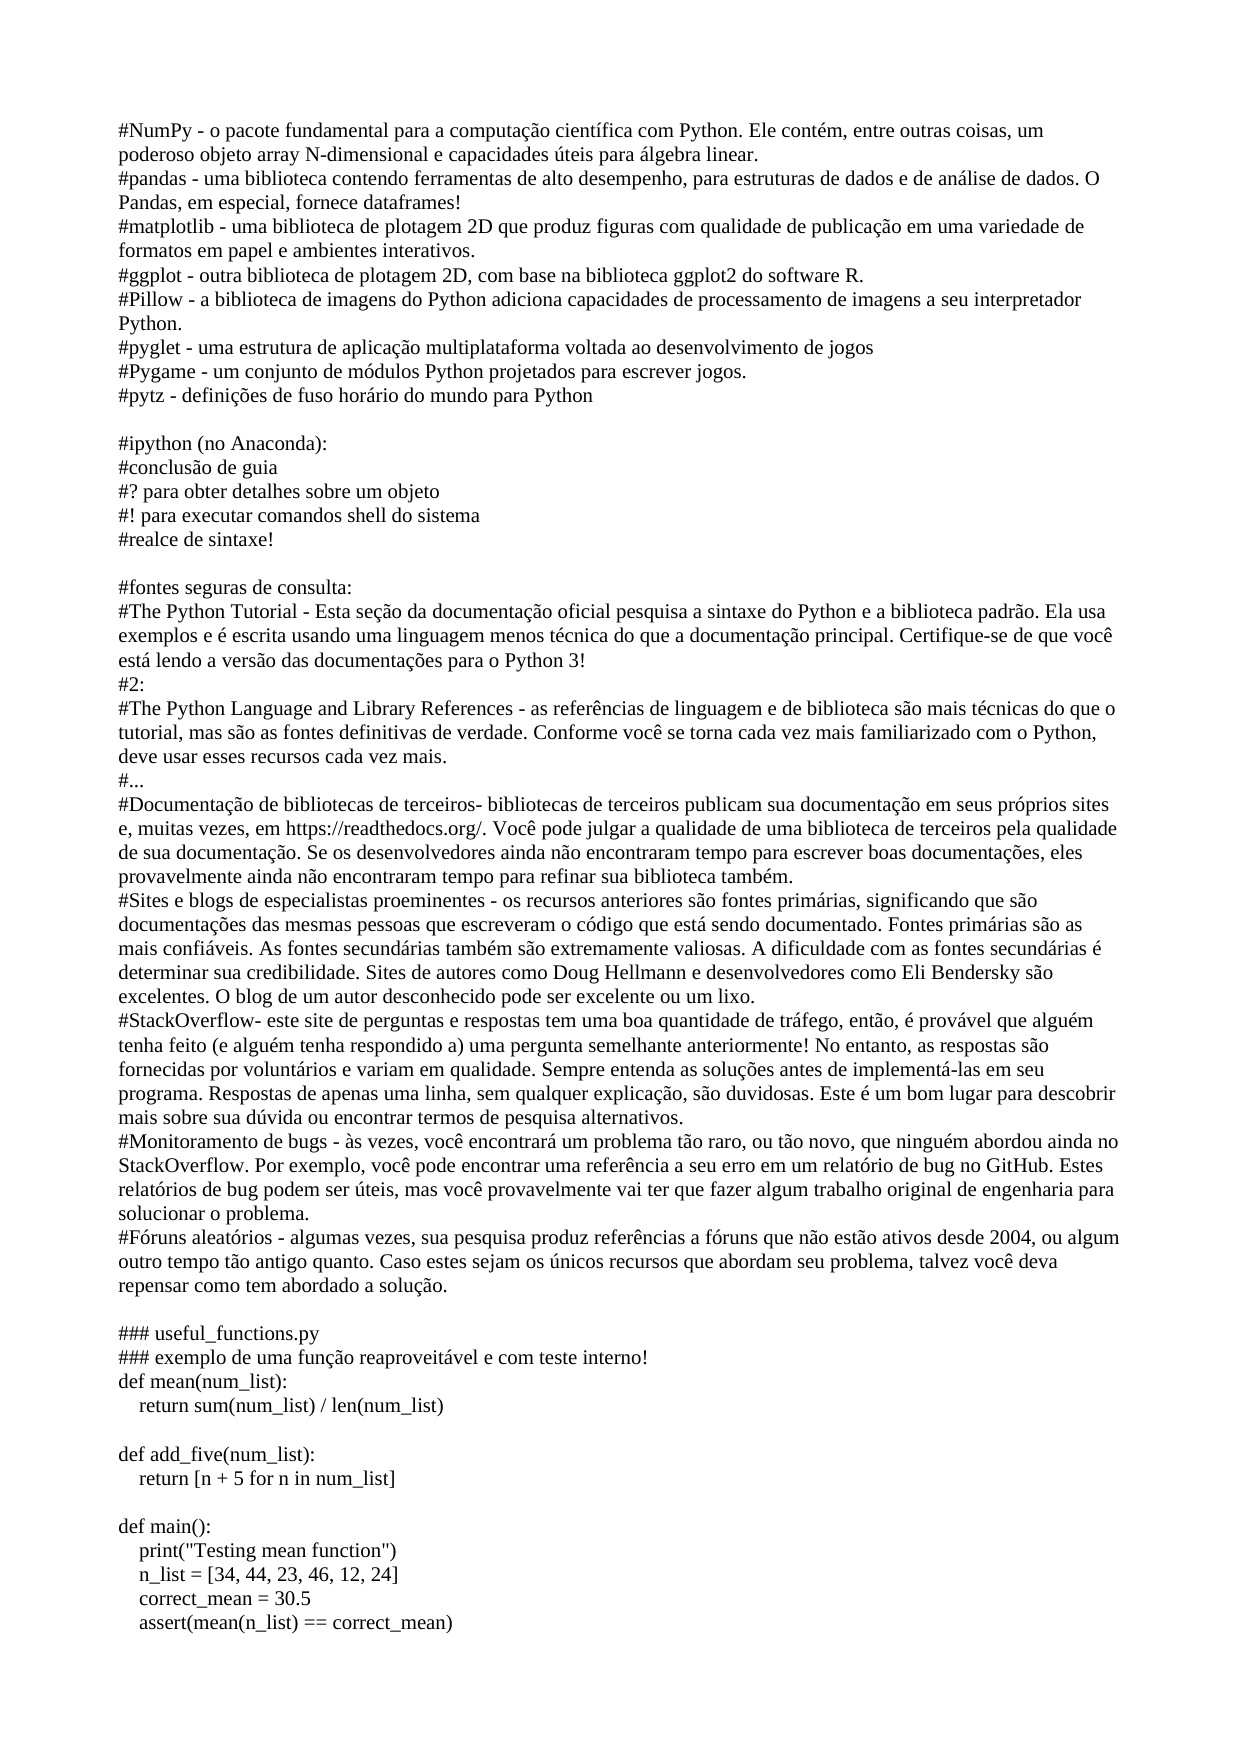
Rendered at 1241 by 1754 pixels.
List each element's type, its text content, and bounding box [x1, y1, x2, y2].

text #NumPy - o pacote fundamental para a computação científica com Python. Ele contém, entre outras coisas, um poderoso objeto array N-dimensional e capacidades úteis para álgebra linear. [118, 118, 1122, 166]
text print("Testing mean function") [118, 1538, 1122, 1562]
text def add_five(num_list): [118, 1442, 1122, 1466]
text def mean(num_list): [118, 1369, 1122, 1393]
text #The Python Tutorial - Esta seção da documentação oficial pesquisa a sintaxe do Python e a biblioteca padrão. Ela usa exemplos e é escrita usando uma linguagem menos técnica do que a documentação principal. Certifique-se de que você está lendo a versão das documentações para o Python 3! [118, 599, 1122, 672]
text #StackOverflow- este site de perguntas e respostas tem uma boa quantidade de tráfego, então, é provável que alguém tenha feito (e alguém tenha respondido a) uma pergunta semelhante anteriormente! No entanto, as respostas são fornecidas por voluntários e variam em qualidade. Sempre entenda as soluções antes de implementá-las em seu programa. Respostas de apenas uma linha, sem qualquer explicação, são duvidosas. Este é um bom lugar para descobrir mais sobre sua dúvida ou encontrar termos de pesquisa alternativos. [118, 1008, 1122, 1129]
text ### exemplo de uma função reaproveitável e com teste interno! [118, 1345, 1122, 1369]
text #Sites e blogs de especialistas proeminentes - os recursos anteriores são fontes primárias, significando que são documentações das mesmas pessoas que escreveram o código que está sendo documentado. Fontes primárias são as mais confiáveis. As fontes secundárias também são extremamente valiosas. A dificuldade com as fontes secundárias é determinar sua credibilidade. Sites de autores como Doug Hellmann e desenvolvedores como Eli Bendersky são excelentes. O blog de um autor desconhecido pode ser excelente ou um lixo. [118, 888, 1122, 1008]
text return sum(num_list) / len(num_list) [118, 1393, 1122, 1417]
text assert(mean(n_list) == correct_mean) [118, 1610, 1122, 1634]
text #ipython (no Anaconda): [118, 431, 1122, 455]
text def main(): [118, 1514, 1122, 1538]
text #Monitoramento de bugs - às vezes, você encontrará um problema tão raro, ou tão novo, que ninguém abordou ainda no StackOverflow. Por exemplo, você pode encontrar uma referência a seu erro em um relatório de bug no GitHub. Estes relatórios de bug podem ser úteis, mas você provavelmente vai ter que fazer algum trabalho original de engenharia para solucionar o problema. [118, 1129, 1122, 1225]
text #matplotlib - uma biblioteca de plotagem 2D que produz figuras com qualidade de publicação em uma variedade de formatos em papel e ambientes interativos. [118, 214, 1122, 262]
text #! para executar comandos shell do sistema [118, 503, 1122, 527]
text #conclusão de guia [118, 455, 1122, 479]
text #fontes seguras de consulta: [118, 575, 1122, 599]
text #pytz - definições de fuso horário do mundo para Python [118, 383, 1122, 407]
text #Pillow - a biblioteca de imagens do Python adiciona capacidades de processamento de imagens a seu interpretador Python. [118, 287, 1122, 335]
text #2: [118, 672, 1122, 696]
text #Documentação de bibliotecas de terceiros- bibliotecas de terceiros publicam sua documentação em seus próprios sites e, muitas vezes, em https://readthedocs.org/. Você pode julgar a qualidade de uma biblioteca de terceiros pela qualidade de sua documentação. Se os desenvolvedores ainda não encontraram tempo para escrever boas documentações, eles provavelmente ainda não encontraram tempo para refinar sua biblioteca também. [118, 792, 1122, 888]
text #pandas - uma biblioteca contendo ferramentas de alto desempenho, para estruturas de dados e de análise de dados. O Pandas, em especial, fornece dataframes! [118, 166, 1122, 214]
text #Pygame - um conjunto de módulos Python projetados para escrever jogos. [118, 359, 1122, 383]
text return [n + 5 for n in num_list] [118, 1466, 1122, 1490]
text #realce de sintaxe! [118, 527, 1122, 551]
text correct_mean = 30.5 [118, 1586, 1122, 1610]
text #? para obter detalhes sobre um objeto [118, 479, 1122, 503]
text ### useful_functions.py [118, 1321, 1122, 1345]
text #ggplot - outra biblioteca de plotagem 2D, com base na biblioteca ggplot2 do software R. [118, 262, 1122, 287]
text #Fóruns aleatórios - algumas vezes, sua pesquisa produz referências a fóruns que não estão ativos desde 2004, ou algum outro tempo tão antigo quanto. Caso estes sejam os únicos recursos que abordam seu problema, talvez você deva repensar como tem abordado a solução. [118, 1225, 1122, 1297]
text #... [118, 768, 1122, 792]
text #The Python Language and Library References - as referências de linguagem e de biblioteca são mais técnicas do que o tutorial, mas são as fontes definitivas de verdade. Conforme você se torna cada vez mais familiarizado com o Python, deve usar esses recursos cada vez mais. [118, 696, 1122, 768]
text n_list = [34, 44, 23, 46, 12, 24] [118, 1562, 1122, 1586]
text #pyglet - uma estrutura de aplicação multiplataforma voltada ao desenvolvimento de jogos [118, 335, 1122, 359]
